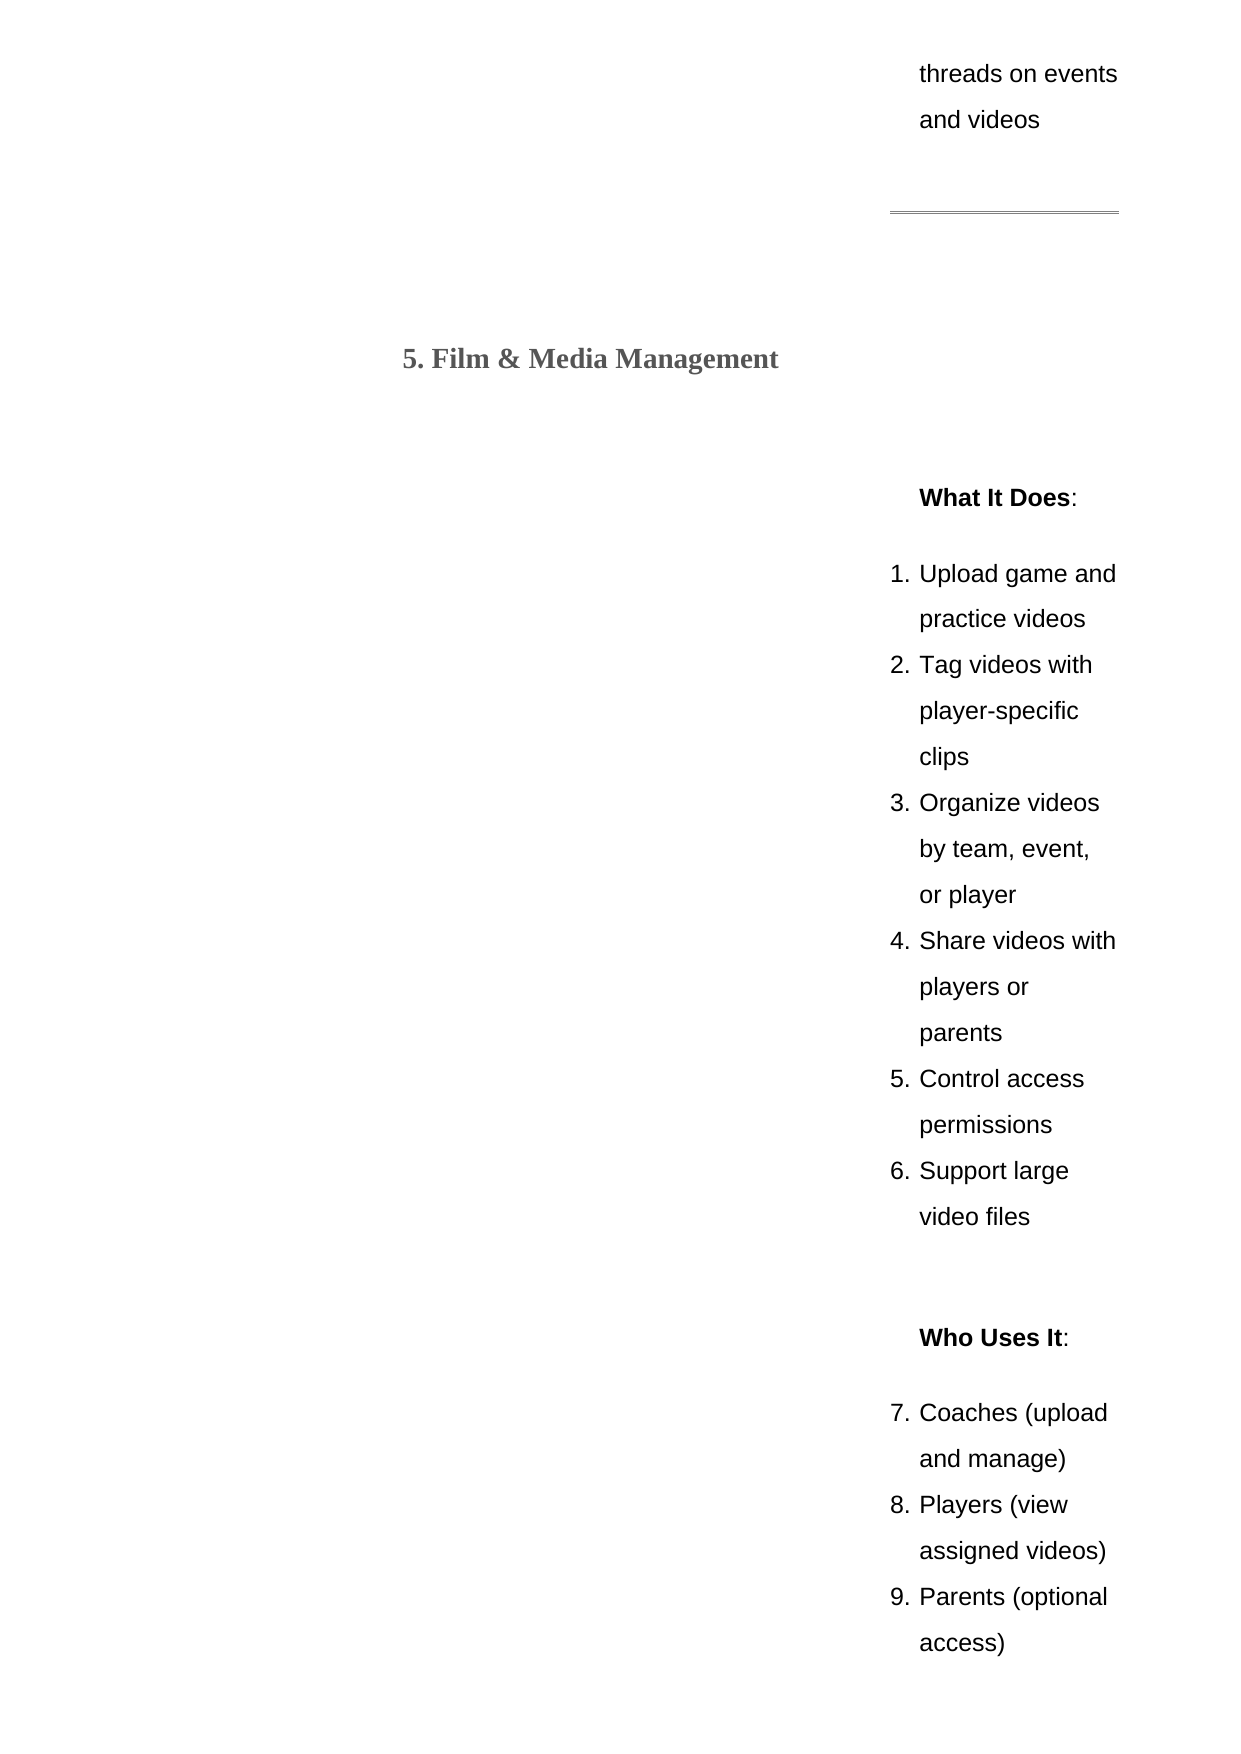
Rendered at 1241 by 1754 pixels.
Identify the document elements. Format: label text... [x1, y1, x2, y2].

list Comment threads on events and videos [890, 59, 1119, 134]
list Support large video files [890, 1156, 1119, 1230]
list Control access permissions [890, 1064, 1119, 1138]
subtitle 5. Film & Media Management [373, 342, 1119, 375]
list Parents (optional access) [890, 1582, 1119, 1657]
list What It Does: [890, 483, 1119, 512]
list Coaches (upload and manage) [890, 1398, 1119, 1473]
list Share videos with players or parents [890, 926, 1119, 1047]
list Upload game and practice videos [890, 558, 1119, 633]
list Tag videos with player-specific clips [890, 650, 1119, 771]
list Players (view assigned videos) [890, 1490, 1119, 1565]
list Organize videos by team, event, or player [890, 788, 1119, 909]
list Who Uses It: [890, 1323, 1119, 1352]
